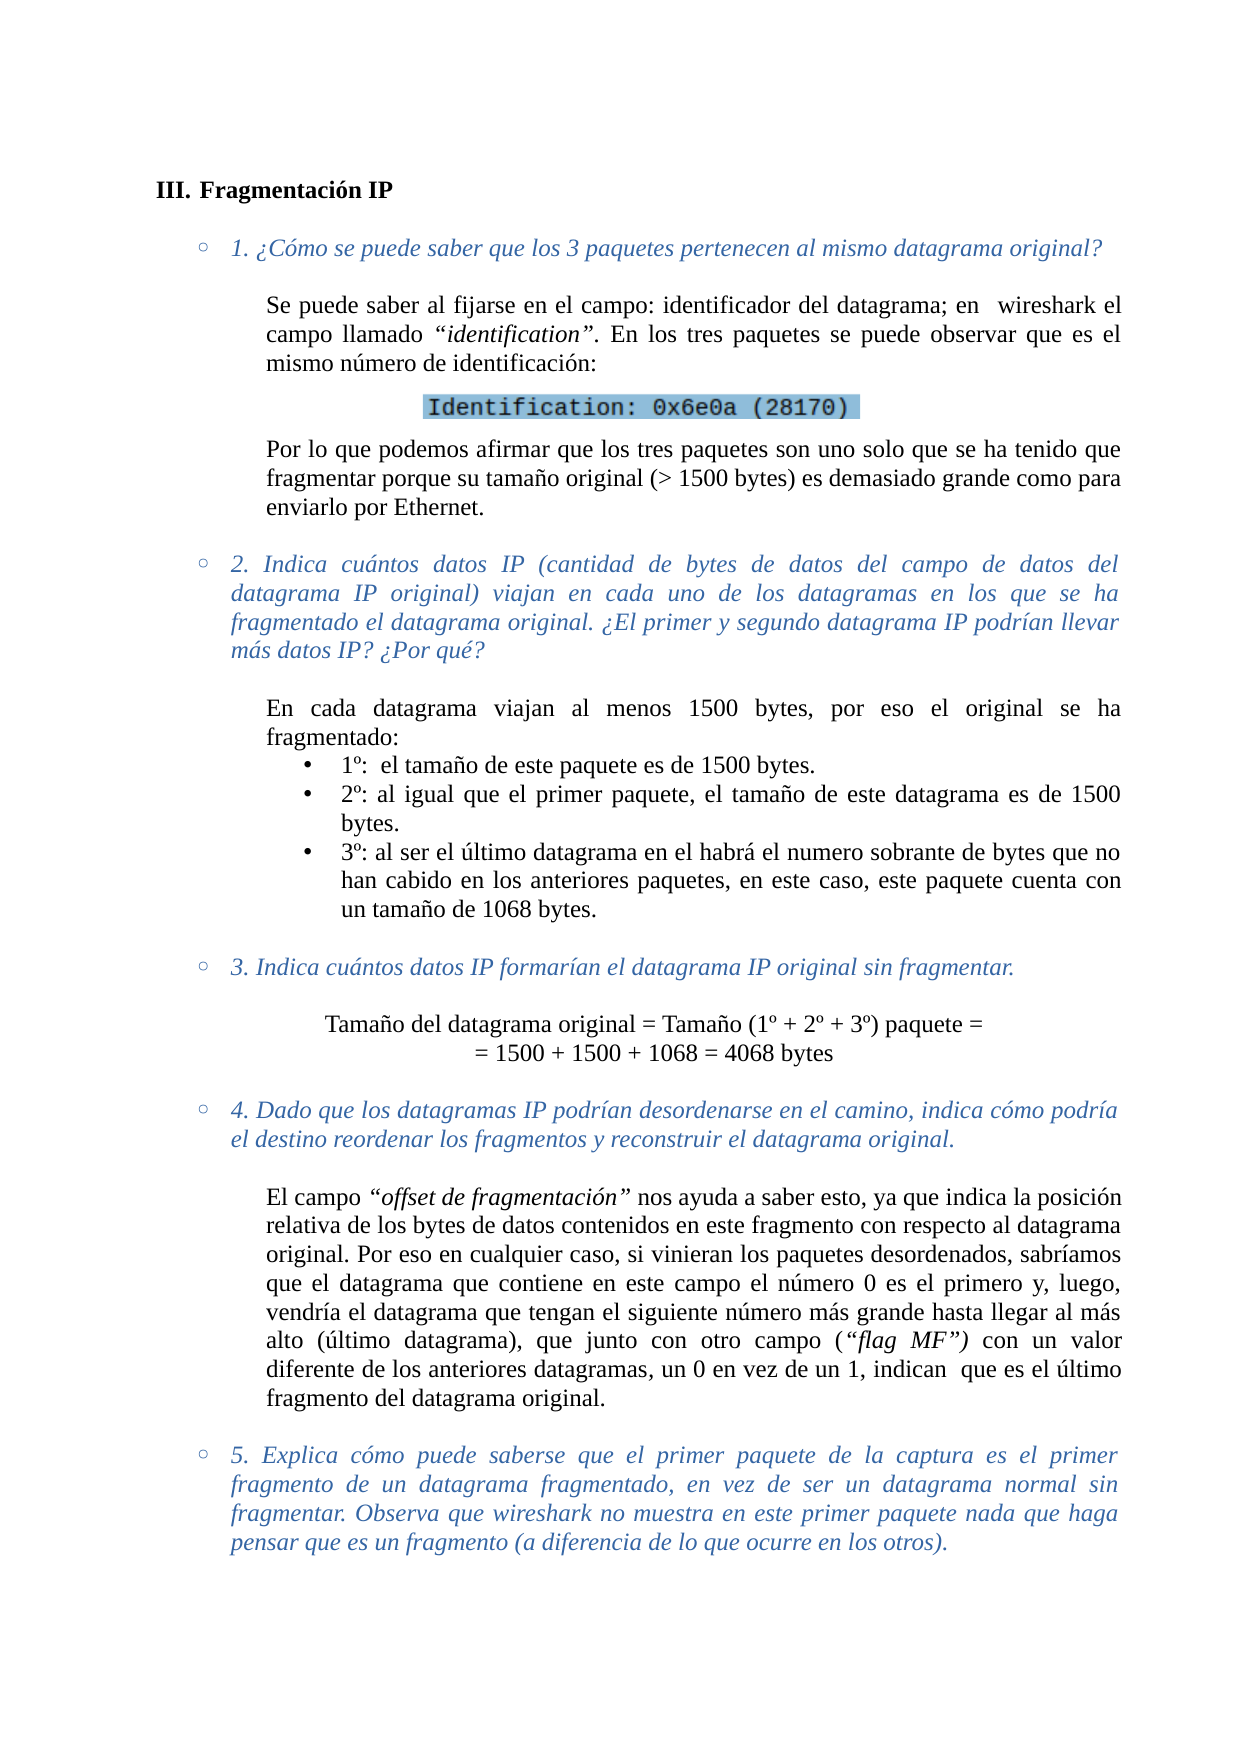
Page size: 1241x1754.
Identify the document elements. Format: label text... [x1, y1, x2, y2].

picture [422, 393, 861, 419]
text Por lo que podemos afirmar que los tres paquetes son uno solo que se ha tenido que fragmentar porque su tamaño original (> 1500 bytes) es demasiado grande como para enviarlo por Ethernet. [266, 434, 1122, 521]
text Se puede saber al fijarse en el campo: identificador del datagrama; en wireshark el campo llamado “identification”. En los tres paquetes se puede observar que es el mismo número de identificación: [266, 291, 1122, 377]
list 1. ¿Cómo se puede saber que los 3 paquetes pertenecen al mismo datagrama original? [193, 233, 1122, 262]
text El campo “offset de fragmentación” nos ayuda a saber esto, ya que indica la posición relativa de los bytes de datos contenidos en este fragmento con respecto al datagrama original. Por eso en cualquier caso, si vinieran los paquetes desordenados, sabríamos que el datagrama que contiene en este campo el número 0 es el primero y, luego, vendría el datagrama que tengan el siguiente número más grande hasta llegar al más alto (último datagrama), que junto con otro campo (“flag MF”) con un valor diferente de los anteriores datagramas, un 0 en vez de un 1, indican que es el último fragmento del datagrama original. [266, 1182, 1122, 1412]
list 2. Indica cuántos datos IP (cantidad de bytes de datos del campo de datos del datagrama IP original) viajan en cada uno de los datagramas en los que se ha fragmentado el datagrama original. ¿El primer y segundo datagrama IP podrían llevar más datos IP? ¿Por qué? [193, 549, 1122, 664]
list 3. Indica cuántos datos IP formarían el datagrama IP original sin fragmentar. [193, 952, 1122, 981]
list 1º: el tamaño de este paquete es de 1500 bytes. [303, 751, 1122, 779]
text En cada datagrama viajan al menos 1500 bytes, por eso el original se ha fragmentado: [266, 693, 1122, 751]
list 4. Dado que los datagramas IP podrían desordenarse en el camino, indica cómo podría el destino reordenar los fragmentos y reconstruir el datagrama original. [193, 1096, 1122, 1153]
list Fragmentación IP [156, 176, 1122, 204]
list 5. Explica cómo puede saberse que el primer paquete de la captura es el primer fragmento de un datagrama fragmentado, en vez de ser un datagrama normal sin fragmentar. Observa que wireshark no muestra en este primer paquete nada que haga pensar que es un fragmento (a diferencia de lo que ocurre en los otros). [193, 1441, 1122, 1556]
text = 1500 + 1500 + 1068 = 4068 bytes [192, 1038, 1122, 1067]
text Tamaño del datagrama original = Tamaño (1º + 2º + 3º) paquete = [192, 1009, 1122, 1038]
list 3º: al ser el último datagrama en el habrá el numero sobrante de bytes que no han cabido en los anteriores paquetes, en este caso, este paquete cuenta con un tamaño de 1068 bytes. [303, 837, 1122, 923]
list 2º: al igual que el primer paquete, el tamaño de este datagrama es de 1500 bytes. [303, 779, 1122, 837]
